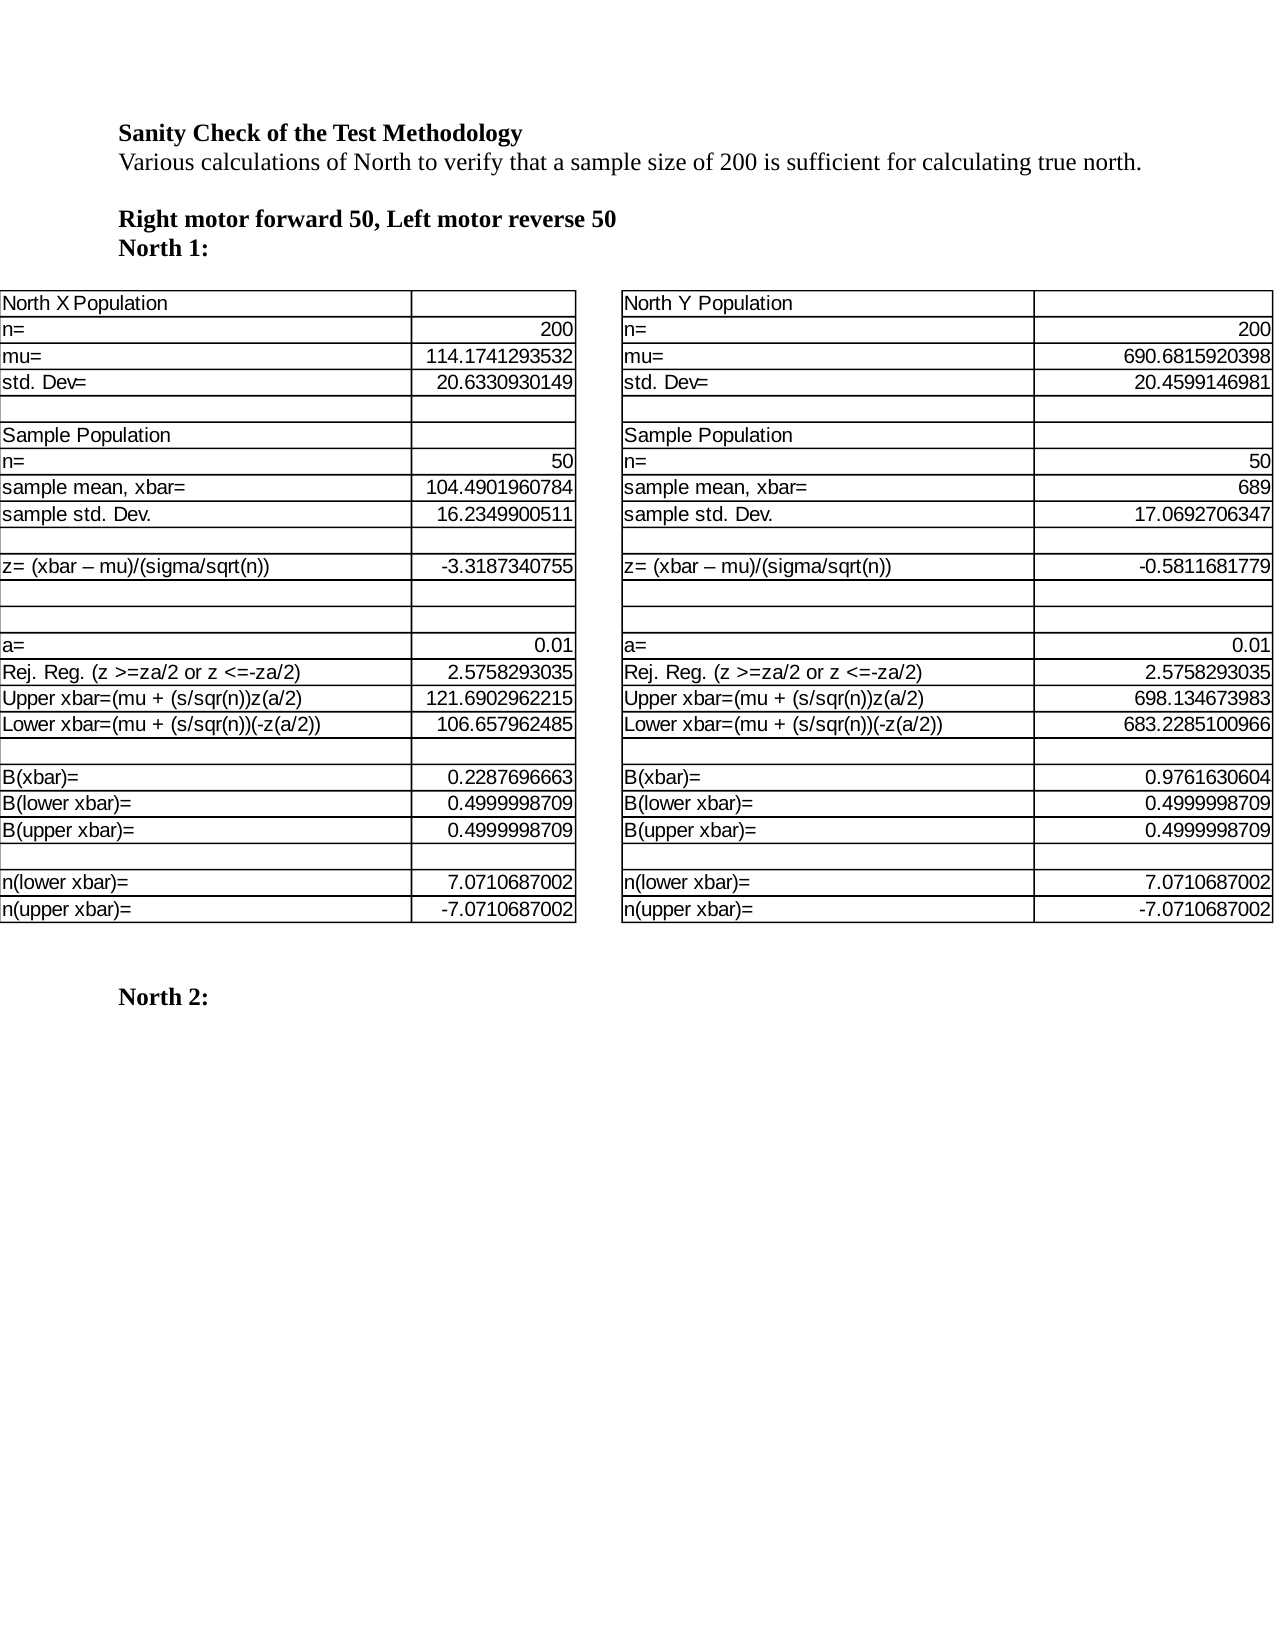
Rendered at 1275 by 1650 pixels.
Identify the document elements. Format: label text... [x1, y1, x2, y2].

text Sanity Check of the Test Methodology [118, 118, 1157, 147]
text Right motor forward 50, Left motor reverse 50 [118, 204, 1157, 233]
text North 1: [118, 233, 1157, 262]
text North 2: [118, 982, 1157, 1011]
text Various calculations of North to verify that a sample size of 200 is sufficient for calculating true north. [118, 147, 1157, 176]
